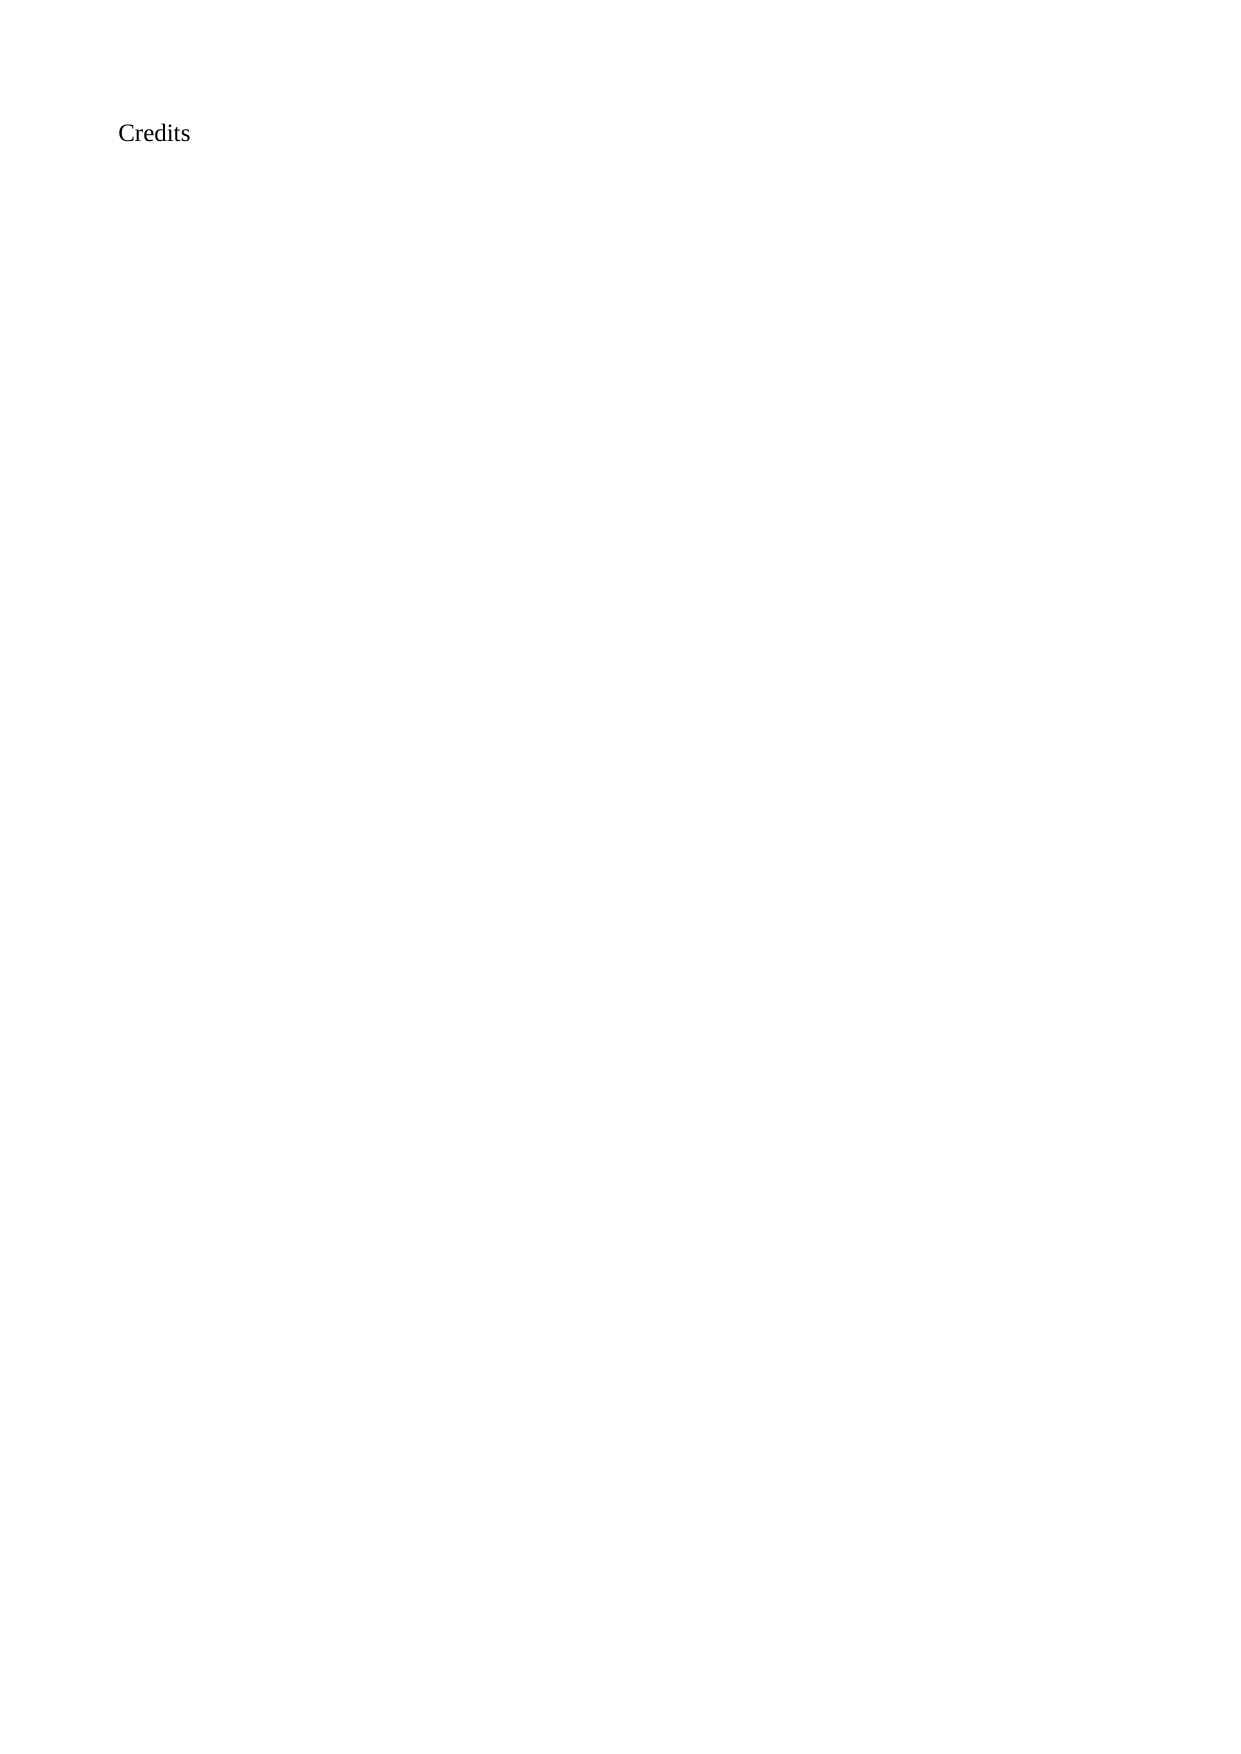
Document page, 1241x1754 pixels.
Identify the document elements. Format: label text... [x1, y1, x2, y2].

text Credits [118, 118, 1122, 147]
